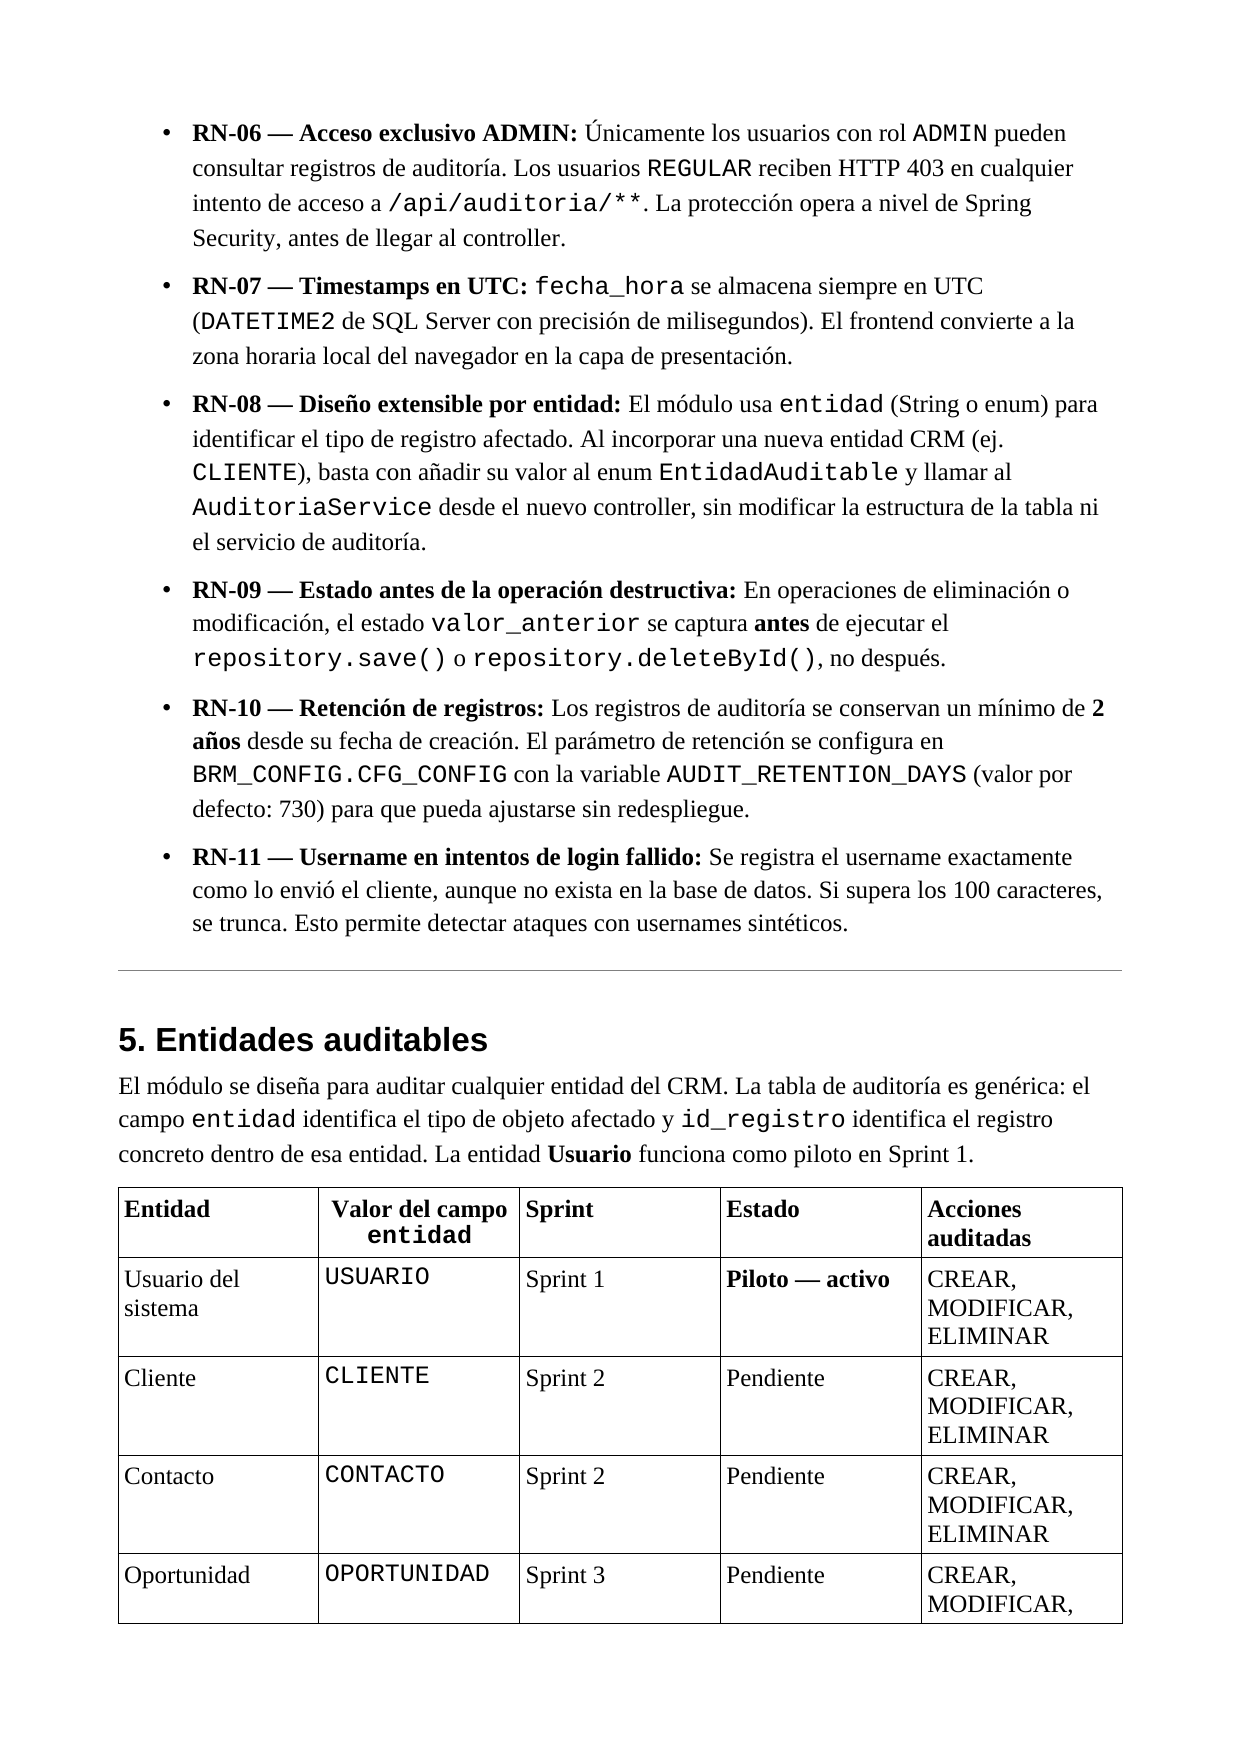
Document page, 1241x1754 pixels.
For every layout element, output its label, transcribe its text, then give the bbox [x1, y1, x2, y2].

table_cell Contacto [119, 1456, 318, 1553]
table_cell CLIENTE [319, 1357, 519, 1454]
subtitle 5. Entidades auditables [118, 1020, 1122, 1059]
table_header Valor del campo entidad [319, 1188, 519, 1257]
table_cell CREAR, MODIFICAR, [922, 1554, 1122, 1623]
table_cell Pendiente [721, 1357, 921, 1454]
list RN-11 — Username en intentos de login fallido: Se registra el username exactamente como lo envió el cliente, aunque no exista en la base de datos. Si supera los 100 caracteres, se trunca. Esto permite detectar ataques con usernames sintéticos. [162, 842, 1122, 936]
table_cell Pendiente [721, 1456, 921, 1553]
table_cell Sprint 2 [520, 1357, 720, 1454]
table_cell CREAR, MODIFICAR, ELIMINAR [922, 1357, 1122, 1454]
table_cell Oportunidad [119, 1554, 318, 1623]
table_header Estado [721, 1188, 921, 1257]
table_cell Sprint 2 [520, 1456, 720, 1553]
table_cell Usuario del sistema [119, 1258, 318, 1356]
table_cell Sprint 3 [520, 1554, 720, 1623]
table_cell OPORTUNIDAD [319, 1554, 519, 1623]
table_cell CONTACTO [319, 1456, 519, 1553]
list RN-06 — Acceso exclusivo ADMIN: Únicamente los usuarios con rol ADMIN pueden consultar registros de auditoría. Los usuarios REGULAR reciben HTTP 403 en cualquier intento de acceso a /api/auditoria/**. La protección opera a nivel de Spring Security, antes de llegar al controller. [162, 118, 1122, 252]
table_cell CREAR, MODIFICAR, ELIMINAR [922, 1456, 1122, 1553]
table_cell Sprint 1 [520, 1258, 720, 1356]
text El módulo se diseña para auditar cualquier entidad del CRM. La tabla de auditoría es genérica: el campo entidad identifica el tipo de objeto afectado y id_registro identifica el registro concreto dentro de esa entidad. La entidad Usuario funciona como piloto en Sprint 1. [118, 1071, 1122, 1168]
table_cell Pendiente [721, 1554, 921, 1623]
list RN-10 — Retención de registros: Los registros de auditoría se conservan un mínimo de 2 años desde su fecha de creación. El parámetro de retención se configura en BRM_CONFIG.CFG_CONFIG con la variable AUDIT_RETENTION_DAYS (valor por defecto: 730) para que pueda ajustarse sin redespliegue. [162, 693, 1122, 823]
list RN-08 — Diseño extensible por entidad: El módulo usa entidad (String o enum) para identificar el tipo de registro afectado. Al incorporar una nueva entidad CRM (ej. CLIENTE), basta con añadir su valor al enum EntidadAuditable y llamar al AuditoriaService desde el nuevo controller, sin modificar la estructura de la tabla ni el servicio de auditoría. [162, 389, 1122, 556]
table_cell USUARIO [319, 1258, 519, 1356]
table_header Acciones auditadas [922, 1188, 1122, 1257]
list RN-07 — Timestamps en UTC: fecha_hora se almacena siempre en UTC (DATETIME2 de SQL Server con precisión de milisegundos). El frontend convierte a la zona horaria local del navegador en la capa de presentación. [162, 271, 1122, 370]
table_cell Cliente [119, 1357, 318, 1454]
table_header Sprint [520, 1188, 720, 1257]
table_header Entidad [119, 1188, 318, 1257]
table_cell CREAR, MODIFICAR, ELIMINAR [922, 1258, 1122, 1356]
list RN-09 — Estado antes de la operación destructiva: En operaciones de eliminación o modificación, el estado valor_anterior se captura antes de ejecutar el repository.save() o repository.deleteById(), no después. [162, 575, 1122, 674]
table_cell Piloto — activo [721, 1258, 921, 1356]
